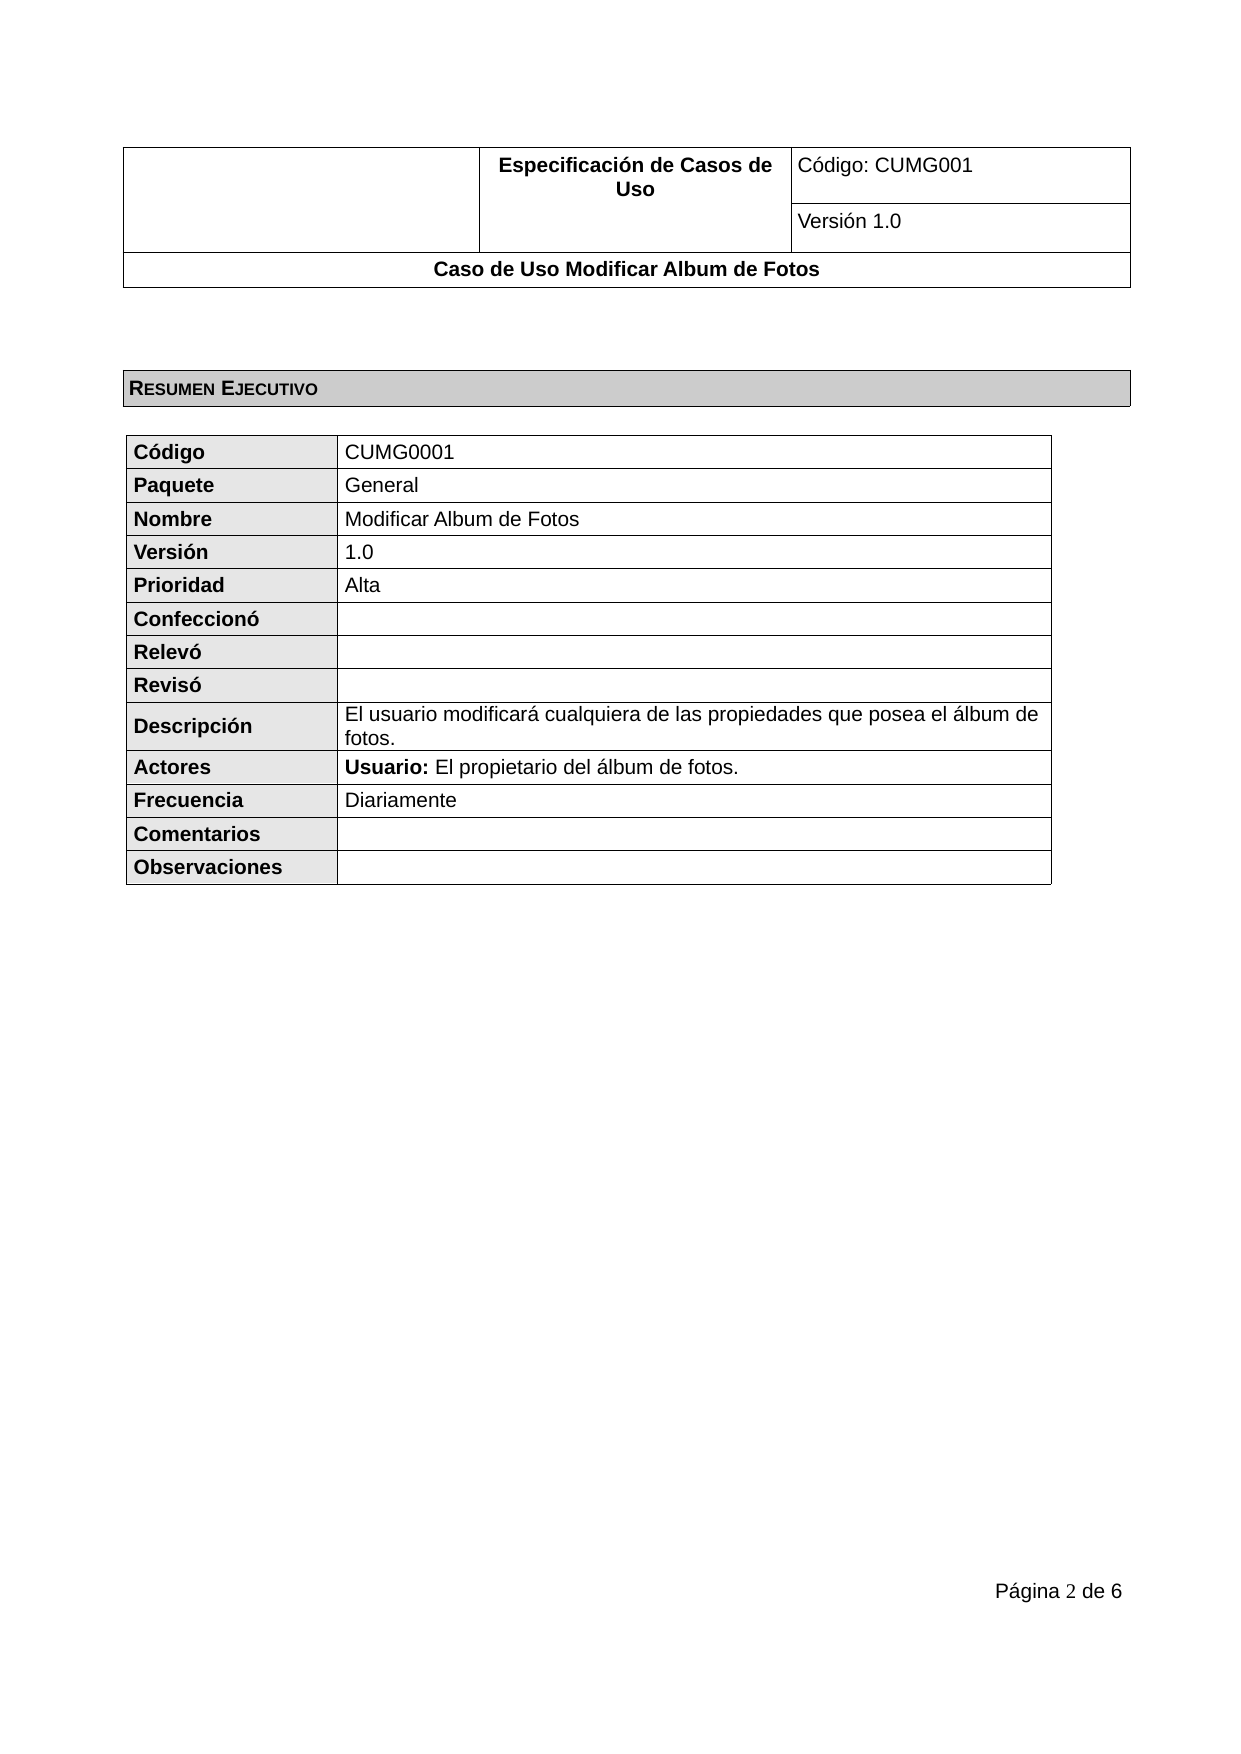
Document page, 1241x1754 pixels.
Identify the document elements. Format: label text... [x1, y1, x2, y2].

table_cell Paquete [127, 469, 337, 502]
table_cell [338, 669, 1051, 702]
table_cell Descripción [127, 703, 337, 750]
table_cell 1.0 [338, 536, 1051, 568]
table_cell Modificar Album de Fotos [338, 503, 1051, 535]
table_cell Alta [338, 569, 1051, 602]
table_cell Comentarios [127, 818, 337, 850]
table_cell Versión [127, 536, 337, 568]
table_cell Usuario: El propietario del álbum de fotos. [338, 751, 1051, 783]
table_cell General [338, 469, 1051, 502]
table_cell Relevó [127, 636, 337, 668]
table_cell Revisó [127, 669, 337, 702]
table_cell Frecuencia [127, 785, 337, 817]
table_cell Diariamente [338, 785, 1051, 817]
table_cell El usuario modificará cualquiera de las propiedades que posea el álbum de fotos. [338, 703, 1051, 750]
table_cell [338, 603, 1051, 635]
table_cell Confeccionó [127, 603, 337, 635]
table_cell Prioridad [127, 569, 337, 602]
table_cell [338, 636, 1051, 668]
table_cell Nombre [127, 503, 337, 535]
table_header Resumen Ejecutivo [124, 371, 1130, 406]
table_header CUMG0001 [338, 436, 1051, 468]
table_cell [338, 818, 1051, 850]
table_cell Observaciones [127, 851, 337, 883]
table_cell Actores [127, 751, 337, 783]
table_header Código [127, 436, 337, 468]
table_cell [338, 851, 1051, 883]
